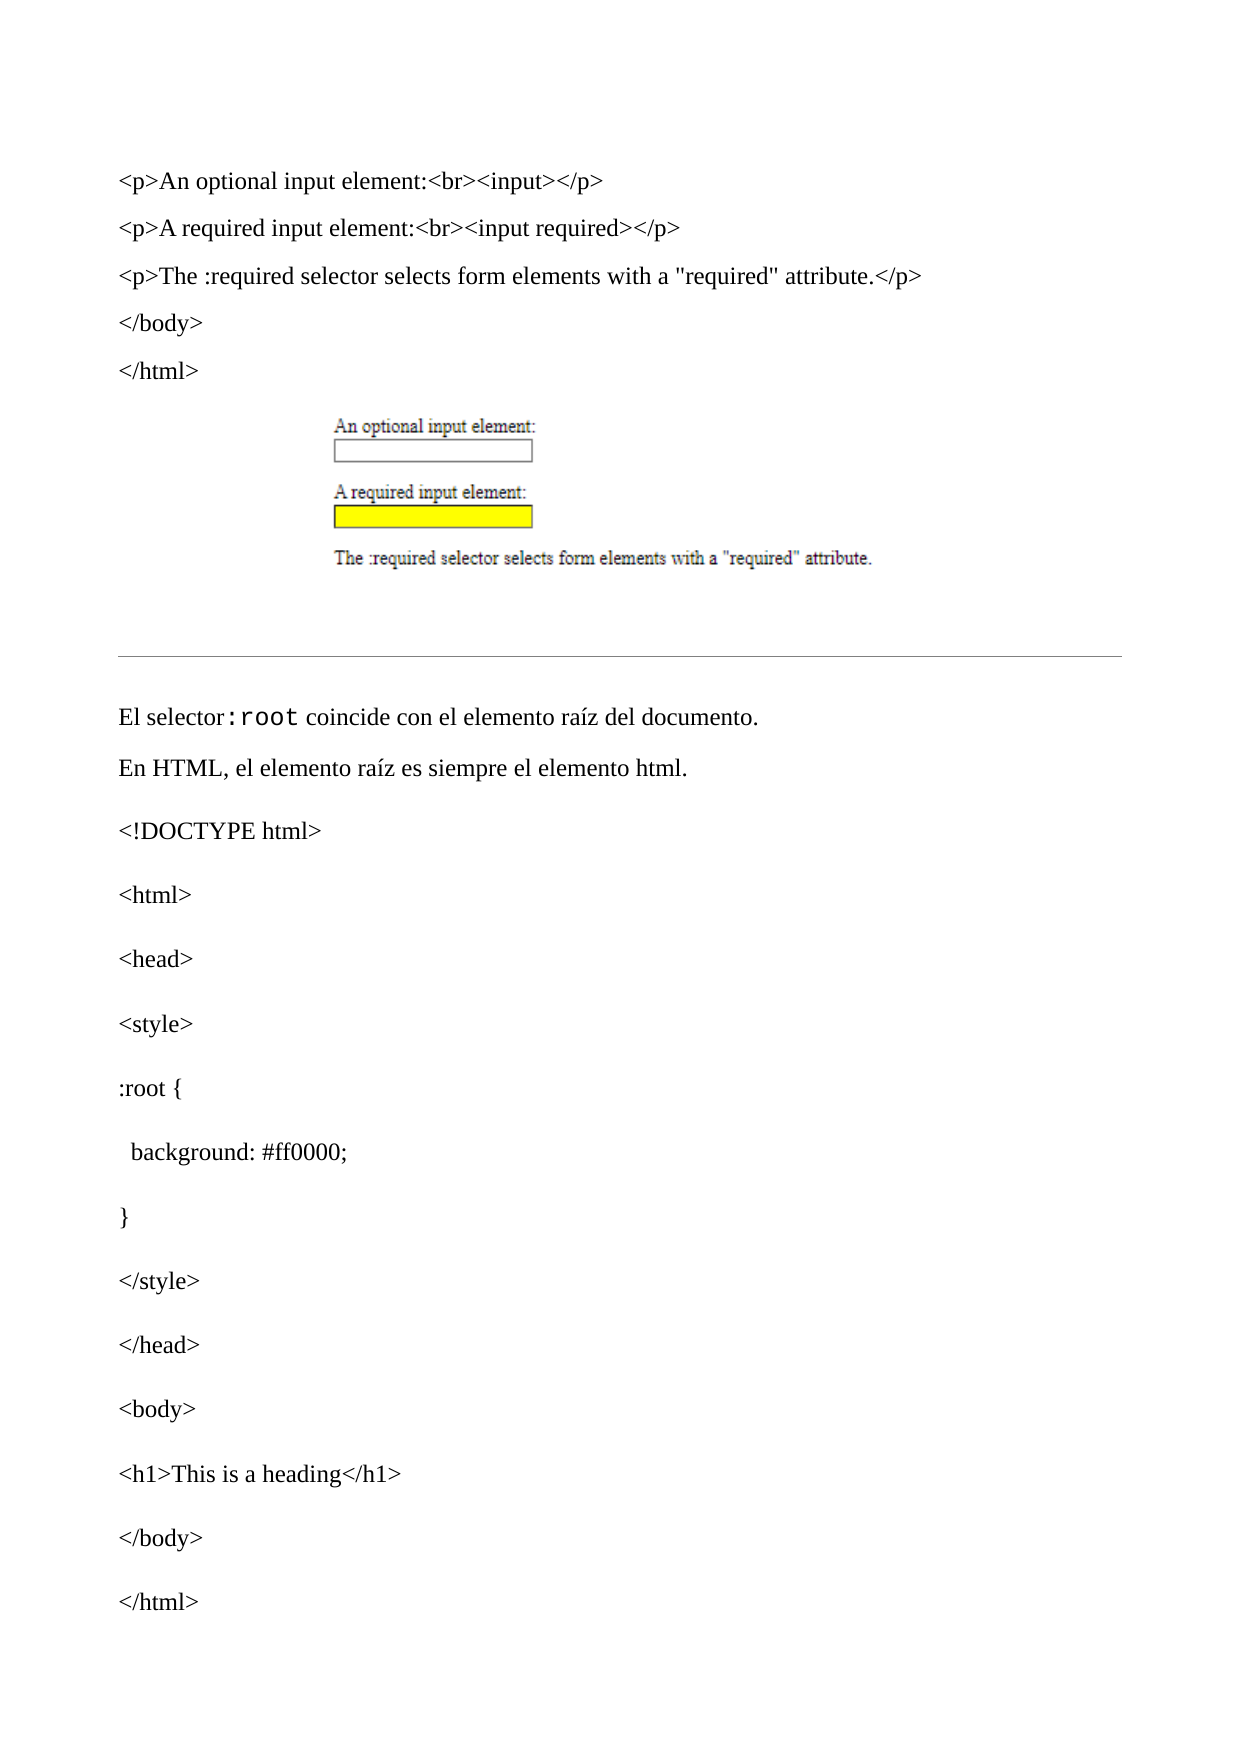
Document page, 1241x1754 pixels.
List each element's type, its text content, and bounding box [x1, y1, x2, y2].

text </body> [118, 308, 1122, 337]
picture [328, 403, 912, 582]
text :root { [118, 1073, 1122, 1102]
text <!DOCTYPE html> [118, 816, 1122, 845]
text background: #ff0000; [118, 1137, 1122, 1166]
text <p>An optional input element:<br><input></p> [118, 166, 1122, 194]
text <p>The :required selector selects form elements with a "required" attribute.</p> [118, 261, 1122, 290]
text <html> [118, 880, 1122, 909]
text </body> [118, 1523, 1122, 1552]
text </head> [118, 1330, 1122, 1359]
text </style> [118, 1266, 1122, 1294]
text <h1>This is a heading</h1> [118, 1459, 1122, 1487]
text </html> [118, 1587, 1122, 1616]
text <style> [118, 1009, 1122, 1037]
text En HTML, el elemento raíz es siempre el elemento html. [118, 753, 1122, 781]
text } [118, 1202, 1122, 1230]
text <p>A required input element:<br><input required></p> [118, 213, 1122, 242]
text El selector:root coincide con el elemento raíz del documento. [118, 702, 1122, 732]
text </html> [118, 356, 1122, 385]
text <body> [118, 1394, 1122, 1423]
text <head> [118, 944, 1122, 973]
